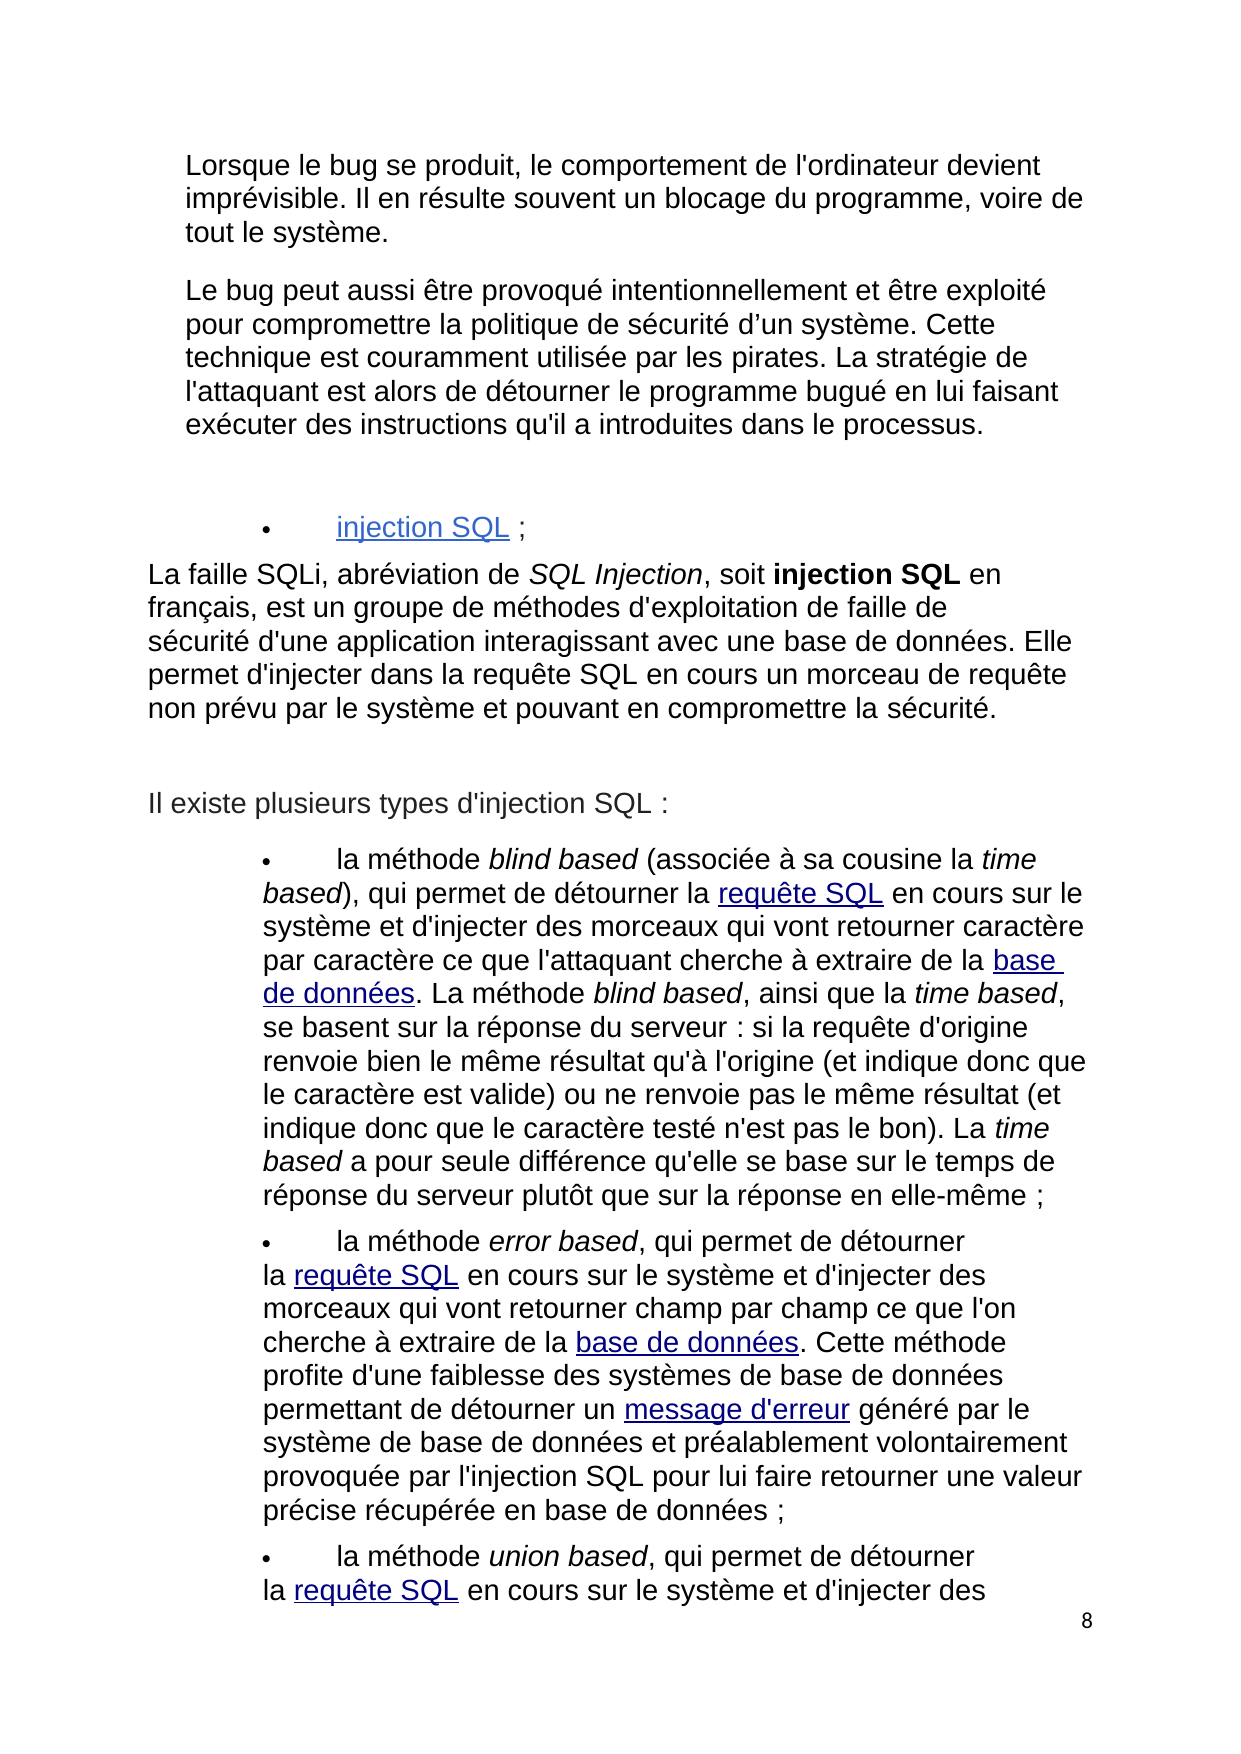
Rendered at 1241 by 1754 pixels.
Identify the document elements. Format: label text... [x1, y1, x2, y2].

text La faille SQLi, abréviation de SQL Injection, soit injection SQL en français, est un groupe de méthodes d'exploitation de faille de sécurité d'une application interagissant avec une base de données. Elle permet d'injecter dans la requête SQL en cours un morceau de requête non prévu par le système et pouvant en compromettre la sécurité. [148, 557, 1093, 724]
list la méthode union based, qui permet de détourner la requête SQL en cours sur le système et d'injecter des morceaux qui vont retourner un ensemble de données directement extraites de la base de données. Cette méthode profite de certaines méthodes afin de détourner entièrement le retour de la requête SQL d'origine afin de lui faire retourner en une seule requête un important volume de données, directement récupéré en base de données. Dans ses exemples les plus violents, il est possible de récupérer des tables entières de base de données en une ou deux requêtes, même si en général cette méthode retourne entre 10 et 100 lignes de la base de données par requête SQL détournée ; [263, 1539, 1093, 1606]
list injection SQL ; [263, 510, 1093, 544]
list la méthode error based, qui permet de détourner la requête SQL en cours sur le système et d'injecter des morceaux qui vont retourner champ par champ ce que l'on cherche à extraire de la base de données. Cette méthode profite d'une faiblesse des systèmes de base de données permettant de détourner un message d'erreur généré par le système de base de données et préalablement volontairement provoquée par l'injection SQL pour lui faire retourner une valeur précise récupérée en base de données ; [263, 1224, 1093, 1526]
text Lorsque le bug se produit, le comportement de l'ordinateur devient imprévisible. Il en résulte souvent un blocage du programme, voire de tout le système. [185, 148, 1093, 248]
text Il existe plusieurs types d'injection SQL : [148, 786, 1093, 819]
text Le bug peut aussi être provoqué intentionnellement et être exploité pour compromettre la politique de sécurité d’un système. Cette technique est couramment utilisée par les pirates. La stratégie de l'attaquant est alors de détourner le programme bugué en lui faisant exécuter des instructions qu'il a introduites dans le processus. [185, 273, 1093, 441]
list la méthode blind based (associée à sa cousine la time based), qui permet de détourner la requête SQL en cours sur le système et d'injecter des morceaux qui vont retourner caractère par caractère ce que l'attaquant cherche à extraire de la base de données. La méthode blind based, ainsi que la time based, se basent sur la réponse du serveur : si la requête d'origine renvoie bien le même résultat qu'à l'origine (et indique donc que le caractère est valide) ou ne renvoie pas le même résultat (et indique donc que le caractère testé n'est pas le bon). La time based a pour seule différence qu'elle se base sur le temps de réponse du serveur plutôt que sur la réponse en elle-même ; [263, 842, 1093, 1211]
